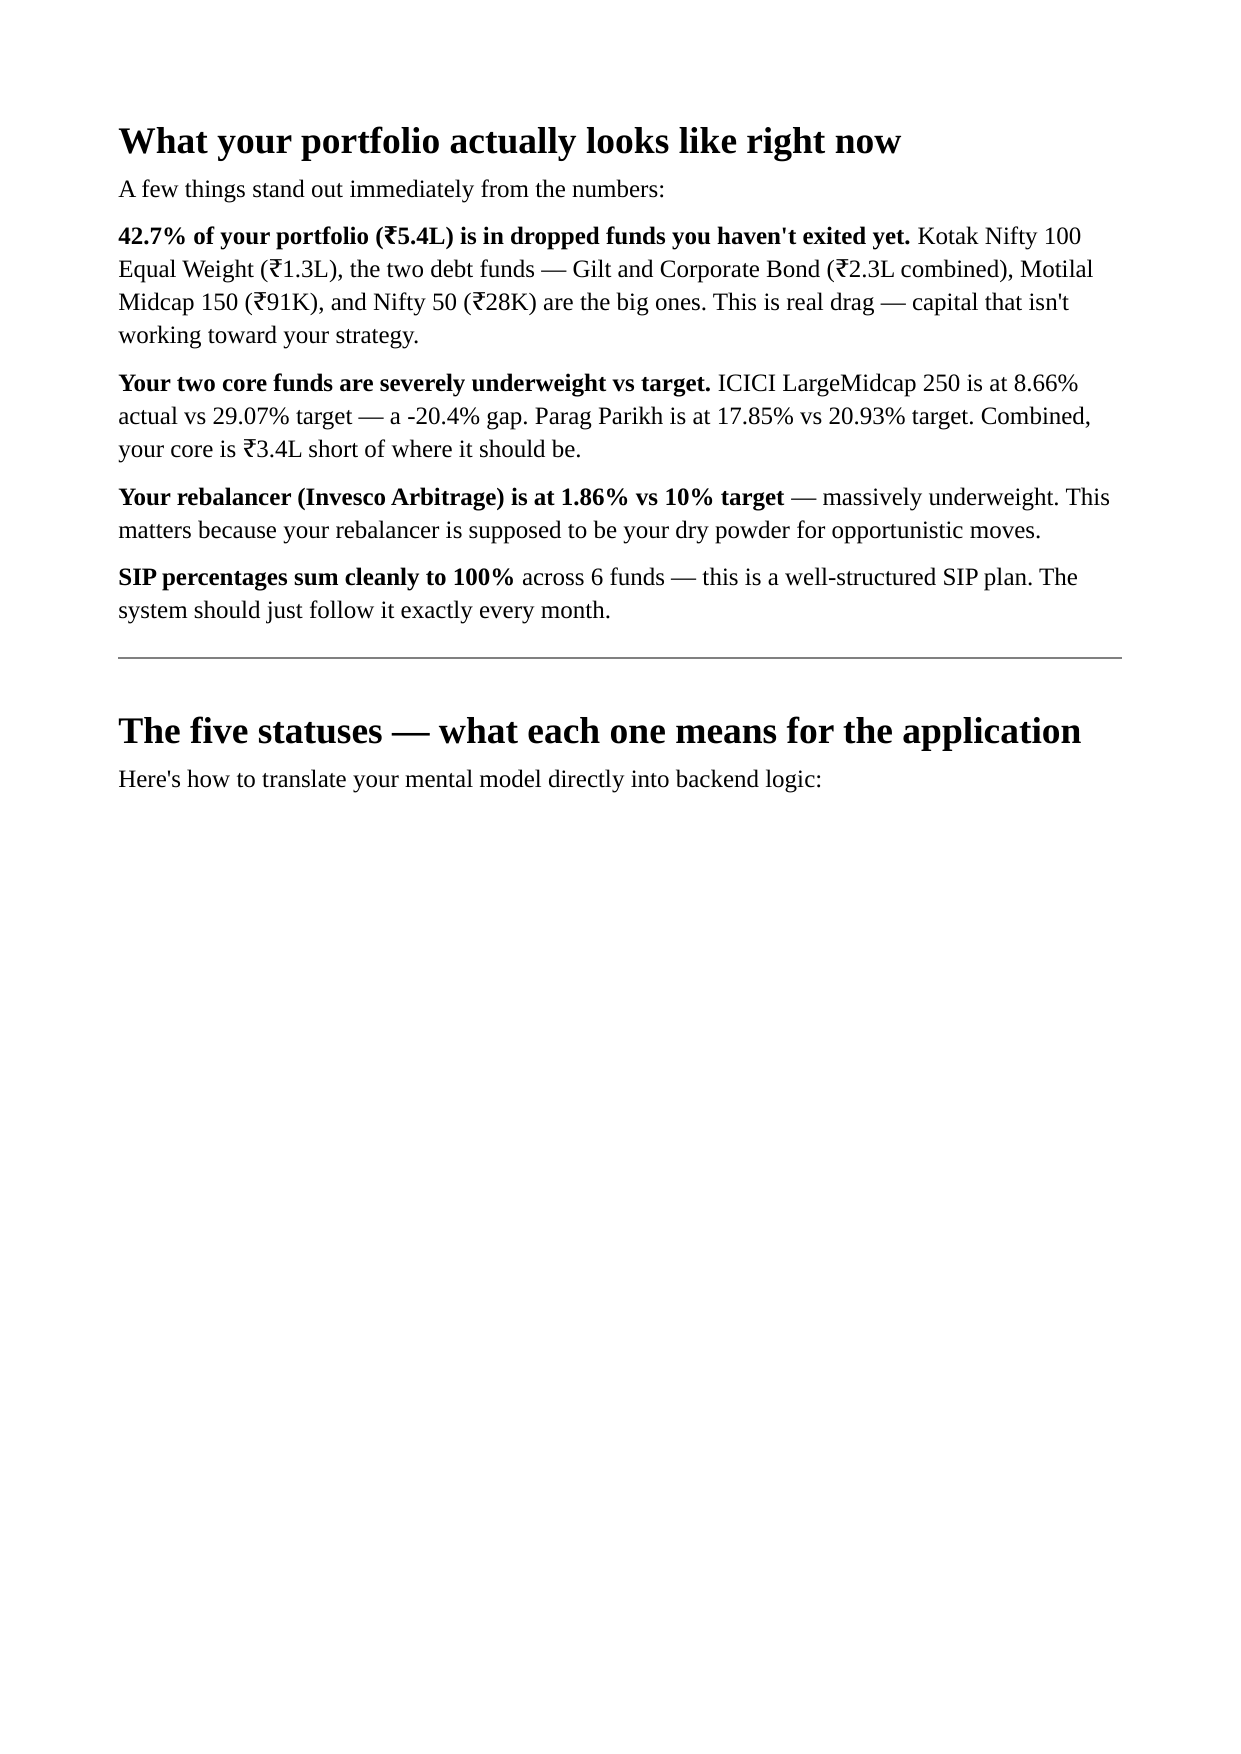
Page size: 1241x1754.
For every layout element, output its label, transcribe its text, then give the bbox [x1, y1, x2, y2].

text 42.7% of your portfolio (₹5.4L) is in dropped funds you haven't exited yet. Kotak Nifty 100 Equal Weight (₹1.3L), the two debt funds — Gilt and Corporate Bond (₹2.3L combined), Motilal Midcap 150 (₹91K), and Nifty 50 (₹28K) are the big ones. This is real drag — capital that isn't working toward your strategy. [118, 221, 1122, 349]
text Here's how to translate your mental model directly into backend logic: [118, 764, 1122, 792]
text Your two core funds are severely underweight vs target. ICICI LargeMidcap 250 is at 8.66% actual vs 29.07% target — a -20.4% gap. Parag Parikh is at 17.85% vs 20.93% target. Combined, your core is ₹3.4L short of where it should be. [118, 368, 1122, 463]
text SIP percentages sum cleanly to 100% across 6 funds — this is a well-structured SIP plan. The system should just follow it exactly every month. [118, 562, 1122, 624]
text A few things stand out immediately from the numbers: [118, 174, 1122, 202]
subtitle What your portfolio actually looks like right now [118, 118, 1122, 161]
text Your rebalancer (Invesco Arbitrage) is at 1.86% vs 10% target — massively underweight. This matters because your rebalancer is supposed to be your dry powder for opportunistic moves. [118, 482, 1122, 543]
subtitle The five statuses — what each one means for the application [118, 708, 1122, 751]
